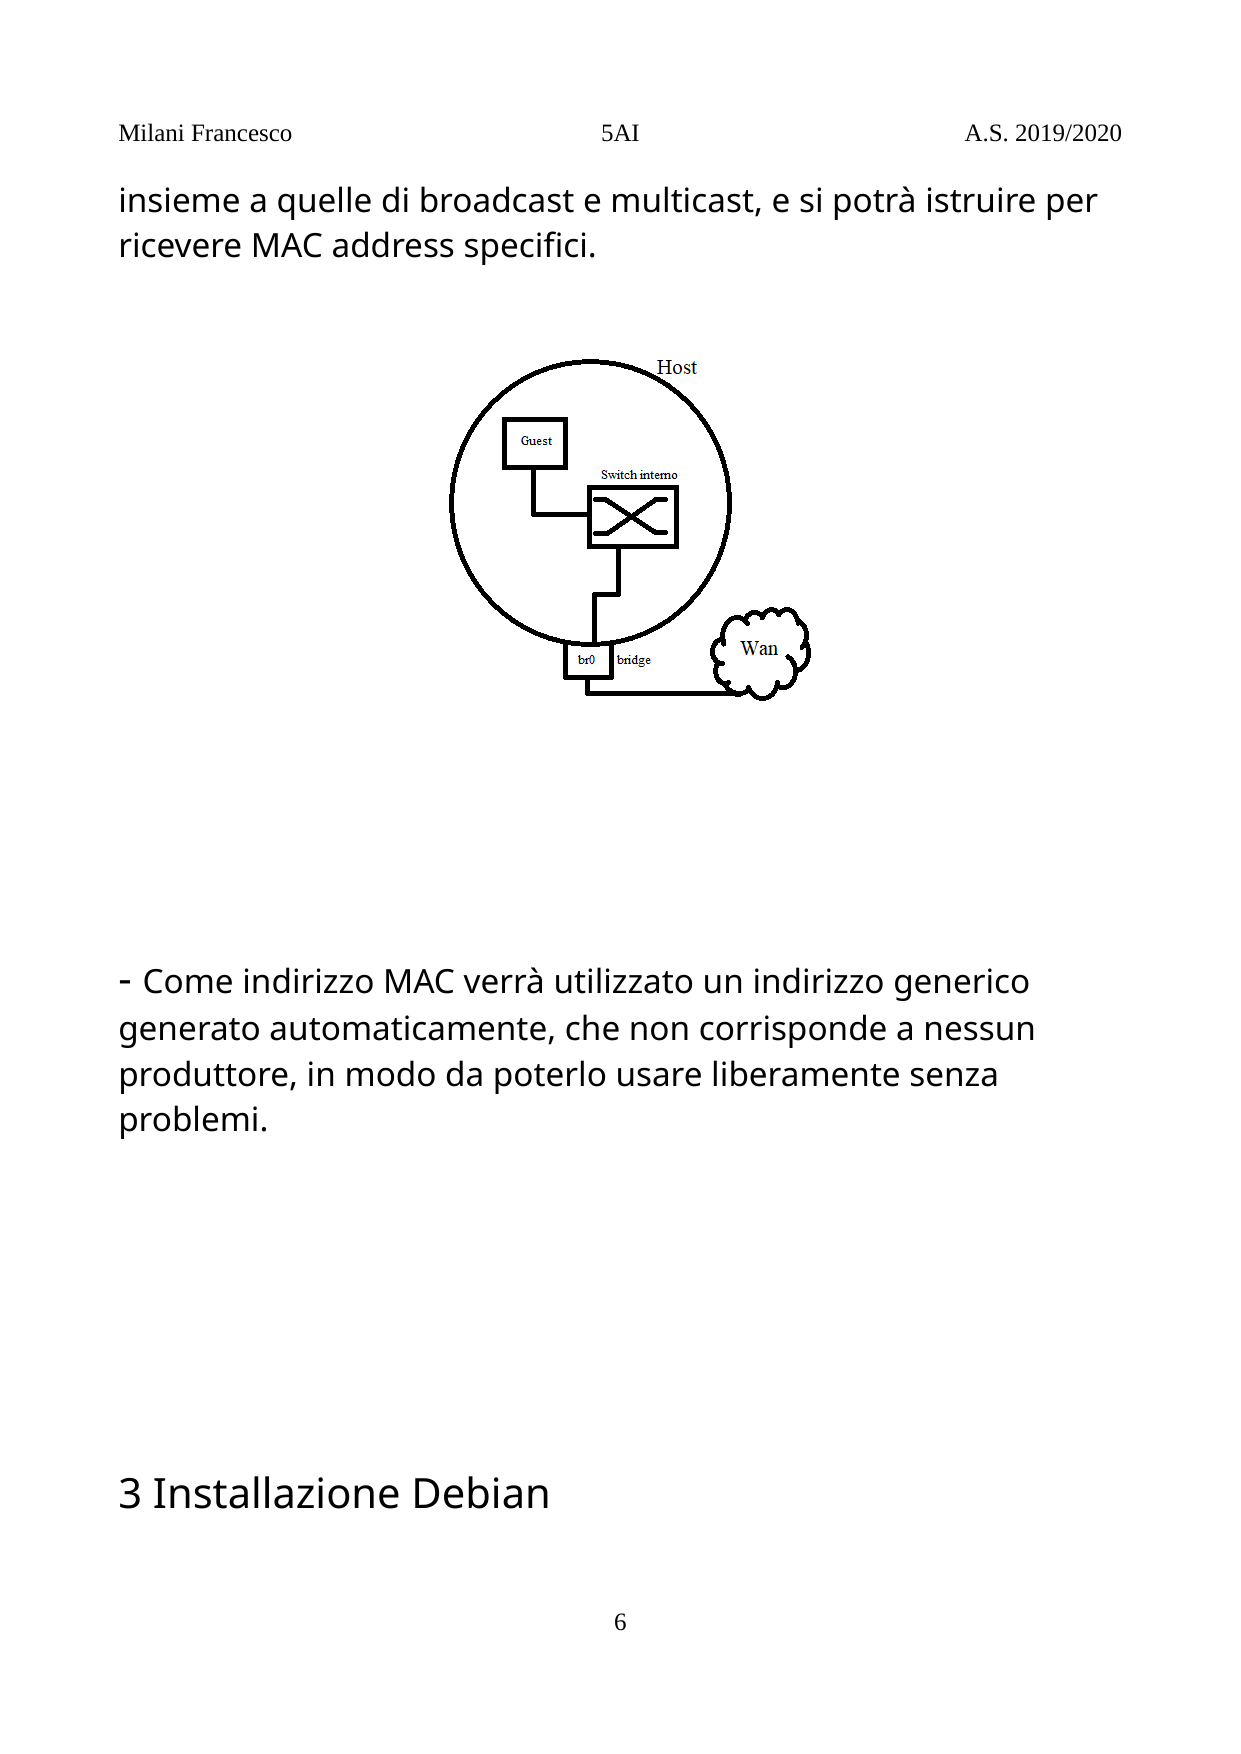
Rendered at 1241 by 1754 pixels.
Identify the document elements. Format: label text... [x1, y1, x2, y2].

text insieme a quelle di broadcast e multicast, e si potrà istruire per ricevere MAC address specifici. [118, 176, 1122, 267]
picture [316, 326, 968, 783]
text - Come indirizzo MAC verrà utilizzato un indirizzo generico generato automaticamente, che non corrisponde a nessun produttore, in modo da poterlo usare liberamente senza problemi. [118, 948, 1122, 1141]
text 3 Installazione Debian [118, 1464, 1122, 1521]
